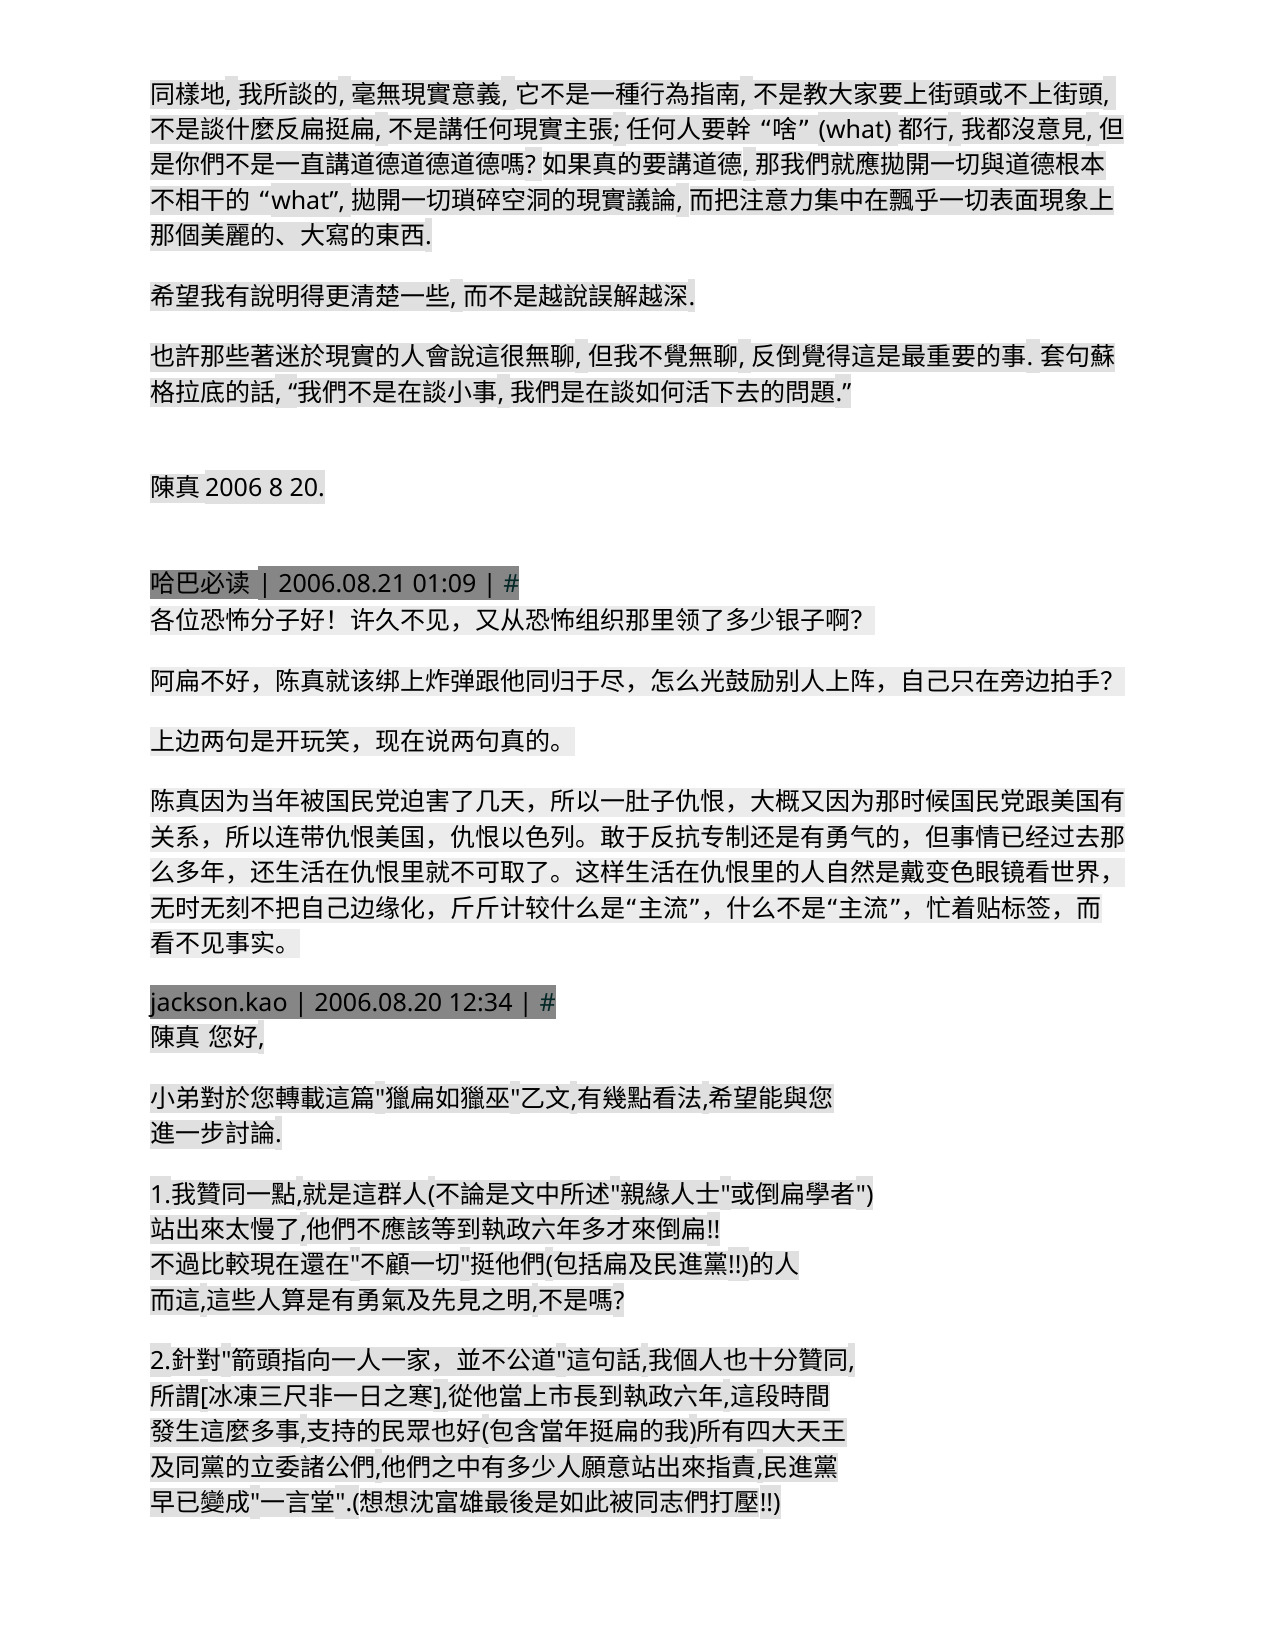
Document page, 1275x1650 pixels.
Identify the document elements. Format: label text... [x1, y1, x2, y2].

text 各位恐怖分子好！许久不见，又从恐怖组织那里领了多少银子啊？ [150, 600, 1125, 635]
text 上边两句是开玩笑，现在说两句真的。 [150, 721, 1125, 756]
text 陳真2006 8 20. [150, 433, 1125, 539]
text jackson.kao | 2006.08.20 12:34 | # [150, 983, 1125, 1019]
text 阿扁不好，陈真就该绑上炸弹跟他同归于尽，怎么光鼓励别人上阵，自己只在旁边拍手？ [150, 660, 1125, 696]
text 也許那些著迷於現實的人會說這很無聊, 但我不覺無聊, 反倒覺得這是最重要的事. 套句蘇格拉底的話, “我們不是在談小事, 我們是在談如何活下去的問題.” [150, 337, 1125, 408]
text 1.我贊同一點,就是這群人(不論是文中所述"親緣人士"或倒扁學者") 站出來太慢了,他們不應該等到執政六年多才來倒扁!! 不過比較現在還在"不顧一切"挺他們(包括扁及民進黨!!)的人 而這,這些人算是有勇氣及先見之明,不是嗎? [150, 1175, 1125, 1317]
text 陳真 您好, [150, 1019, 1125, 1054]
text 哈巴必读 | 2006.08.21 01:09 | # [150, 564, 1125, 600]
text 2.針對"箭頭指向一人一家，並不公道"這句話,我個人也十分贊同, 所謂[冰凍三尺非一日之寒],從他當上市長到執政六年,這段時間 發生這麼多事,支持的民眾也好(包含當年挺扁的我)所有四大天王 及同黨的立委諸公們,他們之中有多少人願意站出來指責,民進黨 早已變成"一言堂".(想想沈富雄最後是如此被同志們打壓!!) [150, 1342, 1125, 1519]
text 小弟對於您轉載這篇"獵扁如獵巫"乙文,有幾點看法,希望能與您 進一步討論. [150, 1079, 1125, 1150]
text 同樣地, 我所談的, 毫無現實意義, 它不是一種行為指南, 不是教大家要上街頭或不上街頭, 不是談什麼反扁挺扁, 不是講任何現實主張; 任何人要幹 “啥” (what) 都行, 我都沒意見, 但是你們不是一直講道德道德道德嗎? 如果真的要講道德, 那我們就應拋開一切與道德根本不相干的 “what”, 拋開一切瑣碎空洞的現實議論, 而把注意力集中在飄乎一切表面現象上那個美麗的、大寫的東西. [150, 75, 1125, 252]
text 希望我有說明得更清楚一些, 而不是越說誤解越深. [150, 277, 1125, 312]
text 陈真因为当年被国民党迫害了几天，所以一肚子仇恨，大概又因为那时候国民党跟美国有关系，所以连带仇恨美国，仇恨以色列。敢于反抗专制还是有勇气的，但事情已经过去那么多年，还生活在仇恨里就不可取了。这样生活在仇恨里的人自然是戴变色眼镜看世界，无时无刻不把自己边缘化，斤斤计较什么是“主流”，什么不是“主流”，忙着贴标签，而看不见事实。 [150, 781, 1125, 958]
